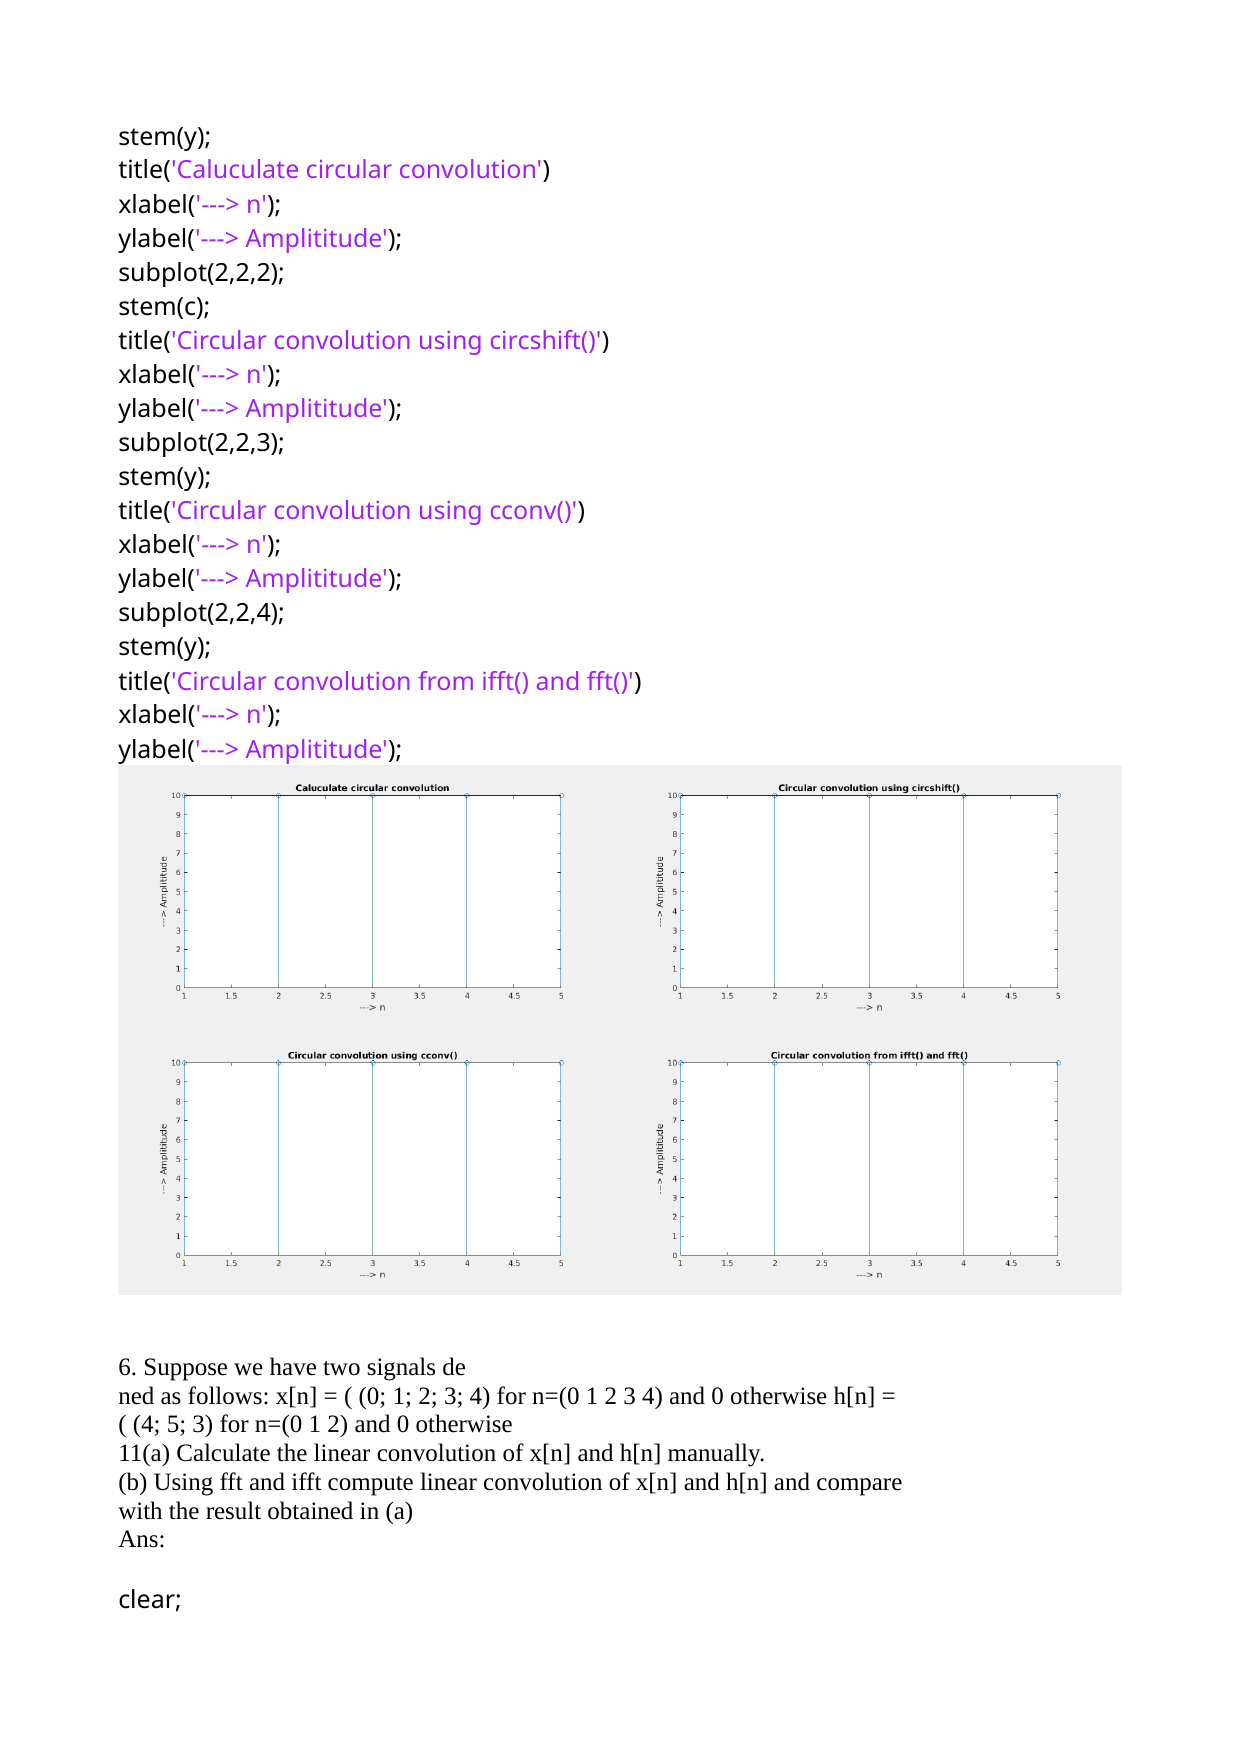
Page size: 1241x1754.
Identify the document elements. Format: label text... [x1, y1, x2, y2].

text ( (4; 5; 3) for n=(0 1 2) and 0 otherwise [118, 1409, 1122, 1438]
text ylabel('---> Amplititude'); [118, 561, 1122, 595]
text subplot(2,2,4); [118, 595, 1122, 629]
text title('Circular convolution using cconv()') [118, 493, 1122, 527]
text title('Circular convolution from ifft() and fft()') [118, 663, 1122, 697]
text xlabel('---> n'); [118, 186, 1122, 220]
text (b) Using fft and ifft compute linear convolution of x[n] and h[n] and compare [118, 1467, 1122, 1496]
text title('Circular convolution using circshift()') [118, 322, 1122, 357]
text 11(a) Calculate the linear convolution of x[n] and h[n] manually. [118, 1438, 1122, 1467]
text title('Caluculate circular convolution') [118, 152, 1122, 186]
text subplot(2,2,2); [118, 254, 1122, 288]
text xlabel('---> n'); [118, 697, 1122, 731]
text with the result obtained in (a) [118, 1496, 1122, 1524]
text clear; [118, 1582, 1122, 1616]
text xlabel('---> n'); [118, 357, 1122, 391]
text stem(y); [118, 118, 1122, 152]
text stem(c); [118, 288, 1122, 322]
text subplot(2,2,3); [118, 425, 1122, 459]
text xlabel('---> n'); [118, 527, 1122, 561]
text ylabel('---> Amplititude'); [118, 220, 1122, 254]
text ned as follows: x[n] = ( (0; 1; 2; 3; 4) for n=(0 1 2 3 4) and 0 otherwise h[n] = [118, 1381, 1122, 1409]
text stem(y); [118, 629, 1122, 663]
text 6. Suppose we have two signals de [118, 1352, 1122, 1381]
picture [118, 765, 1123, 1295]
text Ans: [118, 1524, 1122, 1553]
text ylabel('---> Amplititude'); [118, 391, 1122, 425]
text ylabel('---> Amplititude'); [118, 731, 1122, 765]
text stem(y); [118, 459, 1122, 493]
